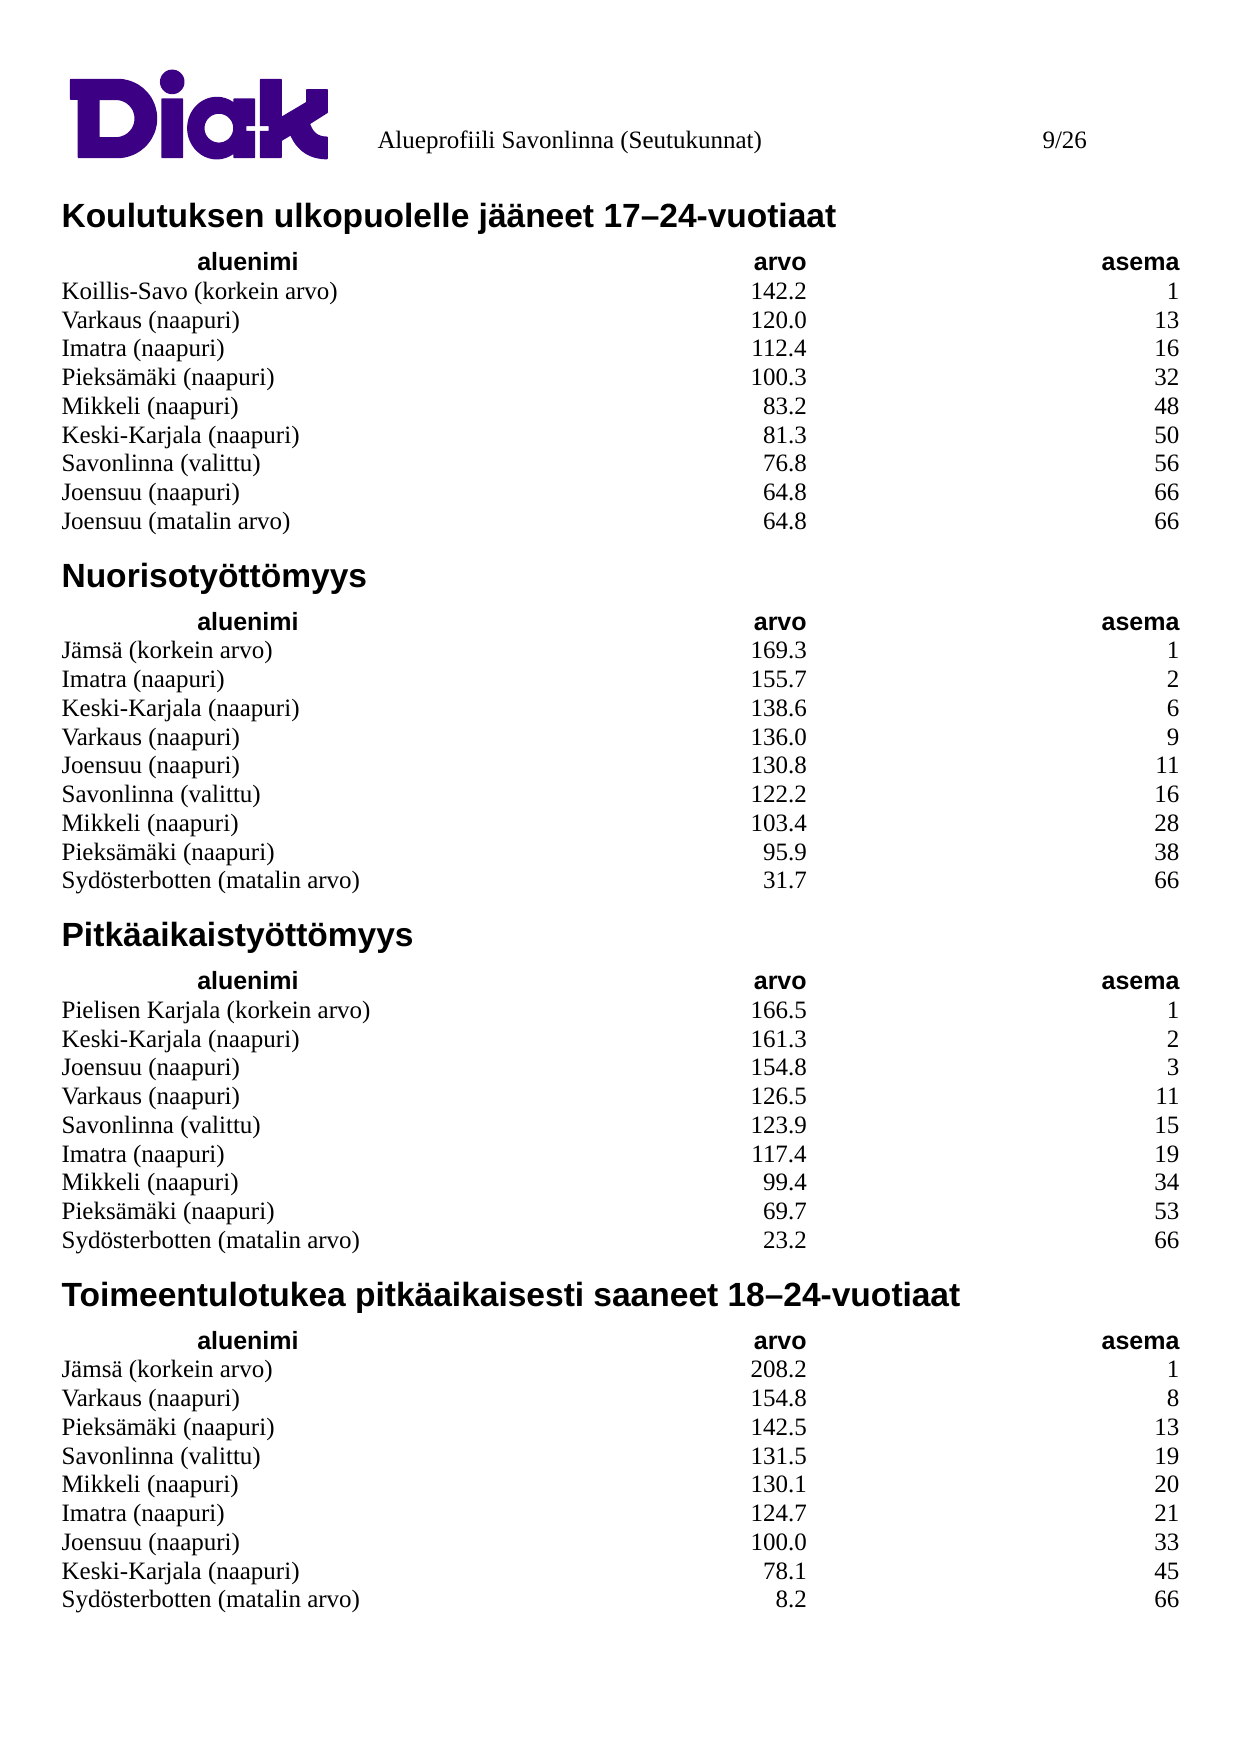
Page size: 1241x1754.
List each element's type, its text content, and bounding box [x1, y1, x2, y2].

table_cell Varkaus (naapuri) [61, 1383, 434, 1412]
table_cell Imatra (naapuri) [61, 334, 434, 362]
table_cell 122.2 [434, 779, 806, 808]
table_cell 66 [806, 1225, 1179, 1254]
table_cell 1 [806, 1355, 1179, 1383]
table_cell Mikkeli (naapuri) [61, 1168, 434, 1196]
table_cell 23.2 [434, 1225, 806, 1254]
table_cell 1 [806, 636, 1179, 664]
table_cell Savonlinna (valittu) [61, 1441, 434, 1469]
table_header aluenimi [61, 607, 434, 636]
table_cell Joensuu (naapuri) [61, 477, 434, 506]
table_cell Pieksämäki (naapuri) [61, 1412, 434, 1441]
table_header asema [806, 607, 1179, 636]
table_cell 6 [806, 693, 1179, 722]
table_cell 66 [806, 477, 1179, 506]
table_cell 123.9 [434, 1110, 806, 1139]
table_cell 131.5 [434, 1441, 806, 1469]
table_cell Pieksämäki (naapuri) [61, 362, 434, 391]
table_cell 130.8 [434, 751, 806, 779]
table_cell Mikkeli (naapuri) [61, 1470, 434, 1498]
table_cell Joensuu (naapuri) [61, 1527, 434, 1556]
table_cell Pielisen Karjala (korkein arvo) [61, 995, 434, 1024]
table_cell 11 [806, 1081, 1179, 1110]
table_cell 11 [806, 751, 1179, 779]
table_cell 78.1 [434, 1556, 806, 1584]
table_cell 100.3 [434, 362, 806, 391]
table_cell 33 [806, 1527, 1179, 1556]
table_header arvo [434, 1326, 806, 1354]
table_cell Keski-Karjala (naapuri) [61, 420, 434, 448]
subtitle Koulutuksen ulkopuolelle jääneet 17–24-vuotiaat [61, 196, 1179, 235]
table_cell 31.7 [434, 866, 806, 894]
table_cell Joensuu (naapuri) [61, 751, 434, 779]
table_cell Savonlinna (valittu) [61, 779, 434, 808]
table_cell 124.7 [434, 1498, 806, 1527]
table_header asema [806, 966, 1179, 995]
table_header arvo [434, 247, 806, 276]
table_cell Varkaus (naapuri) [61, 305, 434, 333]
table_cell 169.3 [434, 636, 806, 664]
subtitle Nuorisotyöttömyys [61, 556, 1179, 594]
table_cell 103.4 [434, 808, 806, 837]
table_cell 138.6 [434, 693, 806, 722]
table_cell Keski-Karjala (naapuri) [61, 693, 434, 722]
table_cell 19 [806, 1441, 1179, 1469]
table_cell 155.7 [434, 664, 806, 693]
table_cell 154.8 [434, 1383, 806, 1412]
table_cell 166.5 [434, 995, 806, 1024]
table_header arvo [434, 607, 806, 636]
table_cell 56 [806, 449, 1179, 477]
table_cell 3 [806, 1053, 1179, 1081]
table_cell Sydösterbotten (matalin arvo) [61, 1225, 434, 1254]
table_header aluenimi [61, 247, 434, 276]
table_cell Keski-Karjala (naapuri) [61, 1556, 434, 1584]
table_cell 208.2 [434, 1355, 806, 1383]
table_cell Savonlinna (valittu) [61, 1110, 434, 1139]
table_cell Imatra (naapuri) [61, 1498, 434, 1527]
table_cell 126.5 [434, 1081, 806, 1110]
table_cell 66 [806, 1585, 1179, 1613]
table_cell 1 [806, 276, 1179, 305]
table_header arvo [434, 966, 806, 995]
table_cell 136.0 [434, 722, 806, 751]
table_cell 142.5 [434, 1412, 806, 1441]
table_cell 117.4 [434, 1139, 806, 1167]
table_cell Joensuu (matalin arvo) [61, 506, 434, 535]
table_cell 69.7 [434, 1196, 806, 1225]
table_cell 28 [806, 808, 1179, 837]
table_cell 48 [806, 391, 1179, 420]
table_cell 66 [806, 506, 1179, 535]
table_cell 95.9 [434, 837, 806, 866]
table_cell 2 [806, 664, 1179, 693]
table_cell Jämsä (korkein arvo) [61, 1355, 434, 1383]
table_cell 100.0 [434, 1527, 806, 1556]
table_cell 83.2 [434, 391, 806, 420]
table_cell 19 [806, 1139, 1179, 1167]
table_cell 9 [806, 722, 1179, 751]
table_cell 1 [806, 995, 1179, 1024]
table_cell 45 [806, 1556, 1179, 1584]
table_cell 13 [806, 1412, 1179, 1441]
table_cell Mikkeli (naapuri) [61, 391, 434, 420]
subtitle Pitkäaikaistyöttömyys [61, 915, 1179, 954]
table_cell 130.1 [434, 1470, 806, 1498]
table_cell Sydösterbotten (matalin arvo) [61, 1585, 434, 1613]
table_cell 64.8 [434, 477, 806, 506]
table_cell 53 [806, 1196, 1179, 1225]
table_cell Imatra (naapuri) [61, 1139, 434, 1167]
table_cell 142.2 [434, 276, 806, 305]
table_cell 13 [806, 305, 1179, 333]
subtitle Toimeentulotukea pitkäaikaisesti saaneet 18–24-vuotiaat [61, 1274, 1179, 1313]
table_cell 16 [806, 334, 1179, 362]
table_cell Savonlinna (valittu) [61, 449, 434, 477]
table_cell 76.8 [434, 449, 806, 477]
table_cell 66 [806, 866, 1179, 894]
table_cell 32 [806, 362, 1179, 391]
table_header aluenimi [61, 1326, 434, 1354]
table_cell 21 [806, 1498, 1179, 1527]
table_cell Pieksämäki (naapuri) [61, 837, 434, 866]
table_cell 81.3 [434, 420, 806, 448]
table_cell 99.4 [434, 1168, 806, 1196]
table_cell Joensuu (naapuri) [61, 1053, 434, 1081]
table_header aluenimi [61, 966, 434, 995]
table_cell 154.8 [434, 1053, 806, 1081]
table_cell 50 [806, 420, 1179, 448]
table_header asema [806, 247, 1179, 276]
table_cell 16 [806, 779, 1179, 808]
table_cell Jämsä (korkein arvo) [61, 636, 434, 664]
table_cell Pieksämäki (naapuri) [61, 1196, 434, 1225]
table_cell 64.8 [434, 506, 806, 535]
table_cell Varkaus (naapuri) [61, 722, 434, 751]
table_cell 2 [806, 1024, 1179, 1052]
table_cell Imatra (naapuri) [61, 664, 434, 693]
table_cell Keski-Karjala (naapuri) [61, 1024, 434, 1052]
table_cell Varkaus (naapuri) [61, 1081, 434, 1110]
table_cell 120.0 [434, 305, 806, 333]
table_cell 161.3 [434, 1024, 806, 1052]
table_cell 34 [806, 1168, 1179, 1196]
table_cell Koillis-Savo (korkein arvo) [61, 276, 434, 305]
table_header asema [806, 1326, 1179, 1354]
table_cell 112.4 [434, 334, 806, 362]
table_cell 8.2 [434, 1585, 806, 1613]
table_cell Sydösterbotten (matalin arvo) [61, 866, 434, 894]
table_cell 15 [806, 1110, 1179, 1139]
table_cell Mikkeli (naapuri) [61, 808, 434, 837]
table_cell 38 [806, 837, 1179, 866]
table_cell 20 [806, 1470, 1179, 1498]
table_cell 8 [806, 1383, 1179, 1412]
